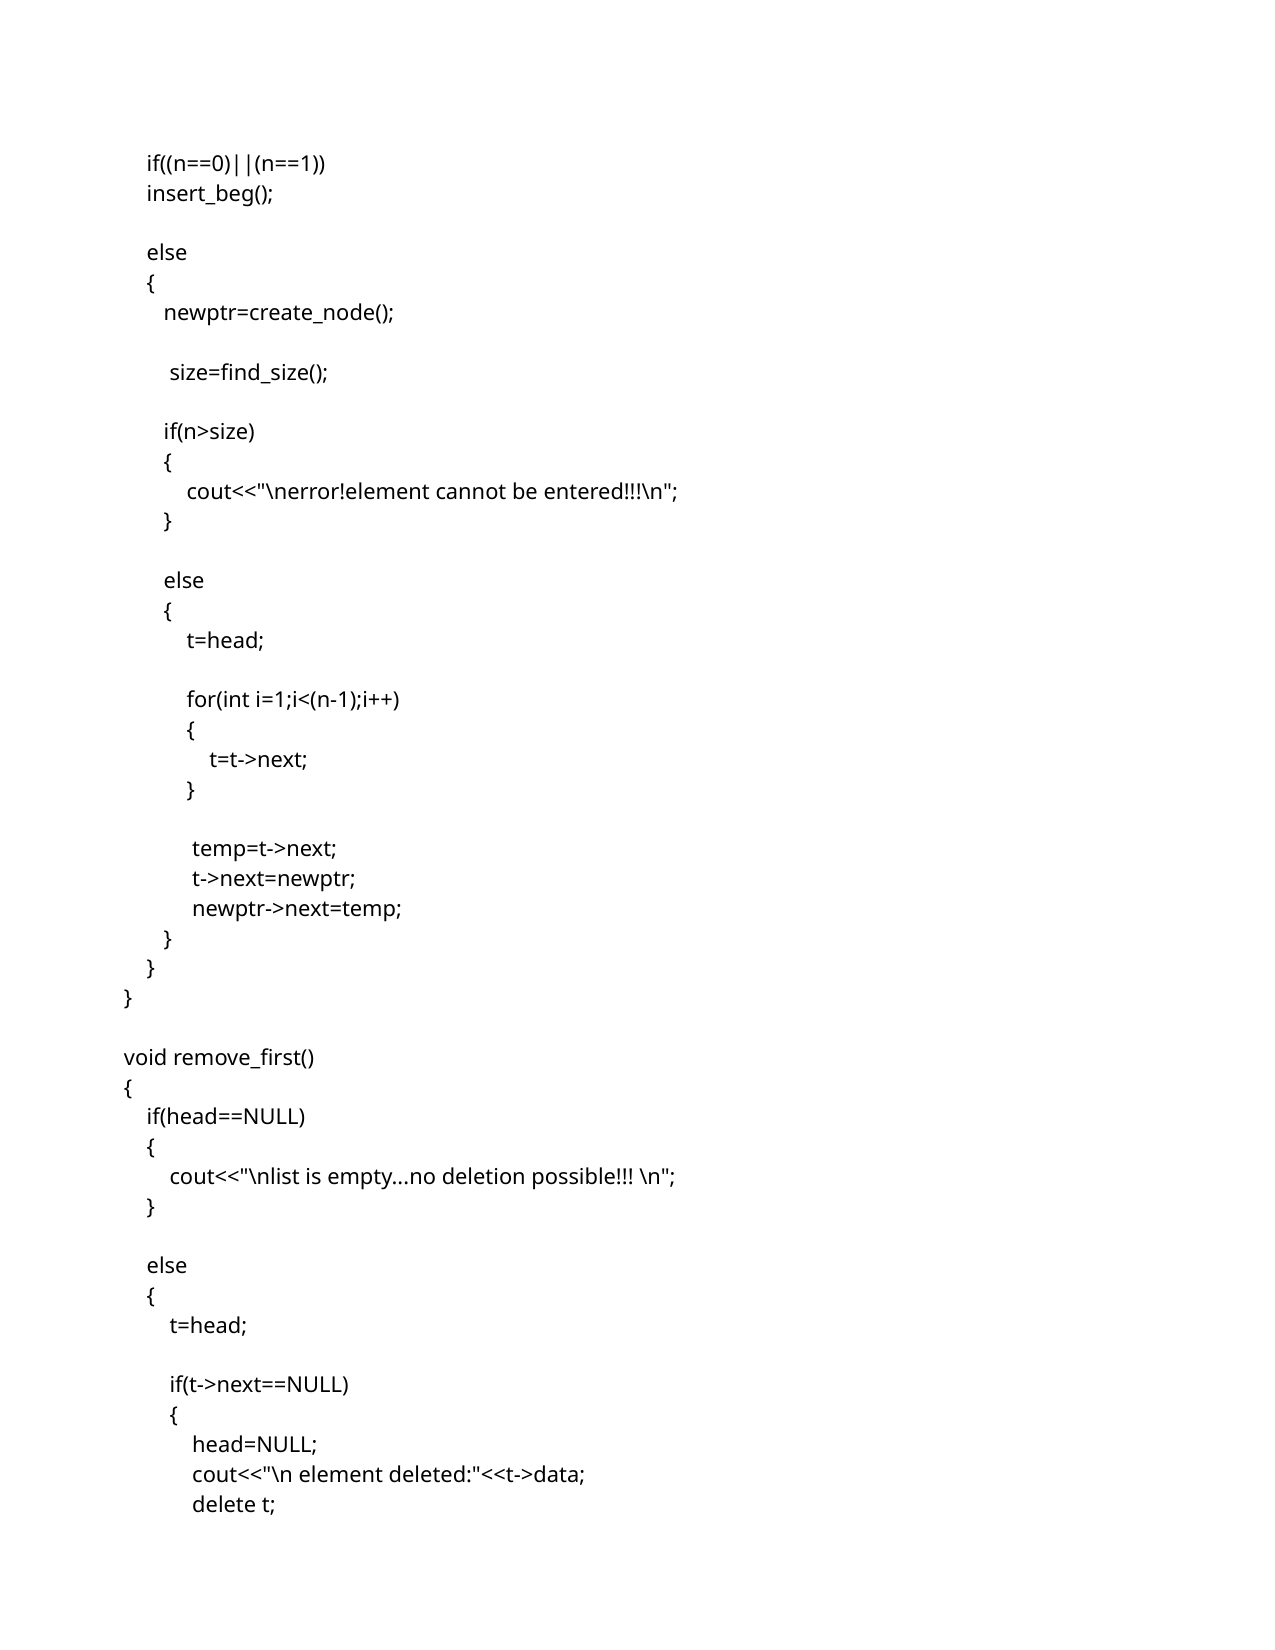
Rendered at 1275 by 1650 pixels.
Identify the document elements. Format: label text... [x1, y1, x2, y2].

text } [118, 505, 1157, 535]
text size=find_size(); [118, 356, 1157, 386]
text else [118, 565, 1157, 595]
text for(int i=1;i<(n-1);i++) [118, 684, 1157, 714]
text insert_beg(); [118, 178, 1157, 207]
text else [118, 1250, 1157, 1280]
text cout<<"\n element deleted:"<<t->data; [118, 1459, 1157, 1488]
text } [118, 773, 1157, 803]
text head=NULL; [118, 1429, 1157, 1459]
text t->next=newptr; [118, 863, 1157, 893]
text { [118, 1071, 1157, 1101]
text { [118, 267, 1157, 297]
text { [118, 595, 1157, 624]
text { [118, 1131, 1157, 1161]
text } [118, 952, 1157, 982]
text t=head; [118, 624, 1157, 654]
text temp=t->next; [118, 833, 1157, 863]
text { [118, 1280, 1157, 1310]
text t=t->next; [118, 744, 1157, 773]
text else [118, 237, 1157, 267]
text cout<<"\nerror!element cannot be entered!!!\n"; [118, 476, 1157, 505]
text if(head==NULL) [118, 1101, 1157, 1131]
text t=head; [118, 1310, 1157, 1339]
text void remove_first() [118, 1042, 1157, 1071]
text cout<<"\nlist is empty...no deletion possible!!! \n"; [118, 1161, 1157, 1191]
text } [118, 922, 1157, 952]
text if((n==0)||(n==1)) [118, 148, 1157, 178]
text if(t->next==NULL) [118, 1369, 1157, 1399]
text { [118, 446, 1157, 476]
text delete t; [118, 1488, 1157, 1518]
text } [118, 1191, 1157, 1220]
text } [118, 982, 1157, 1012]
text newptr=create_node(); [118, 297, 1157, 327]
text { [118, 714, 1157, 744]
text if(n>size) [118, 416, 1157, 446]
text { [118, 1399, 1157, 1429]
text newptr->next=temp; [118, 893, 1157, 922]
